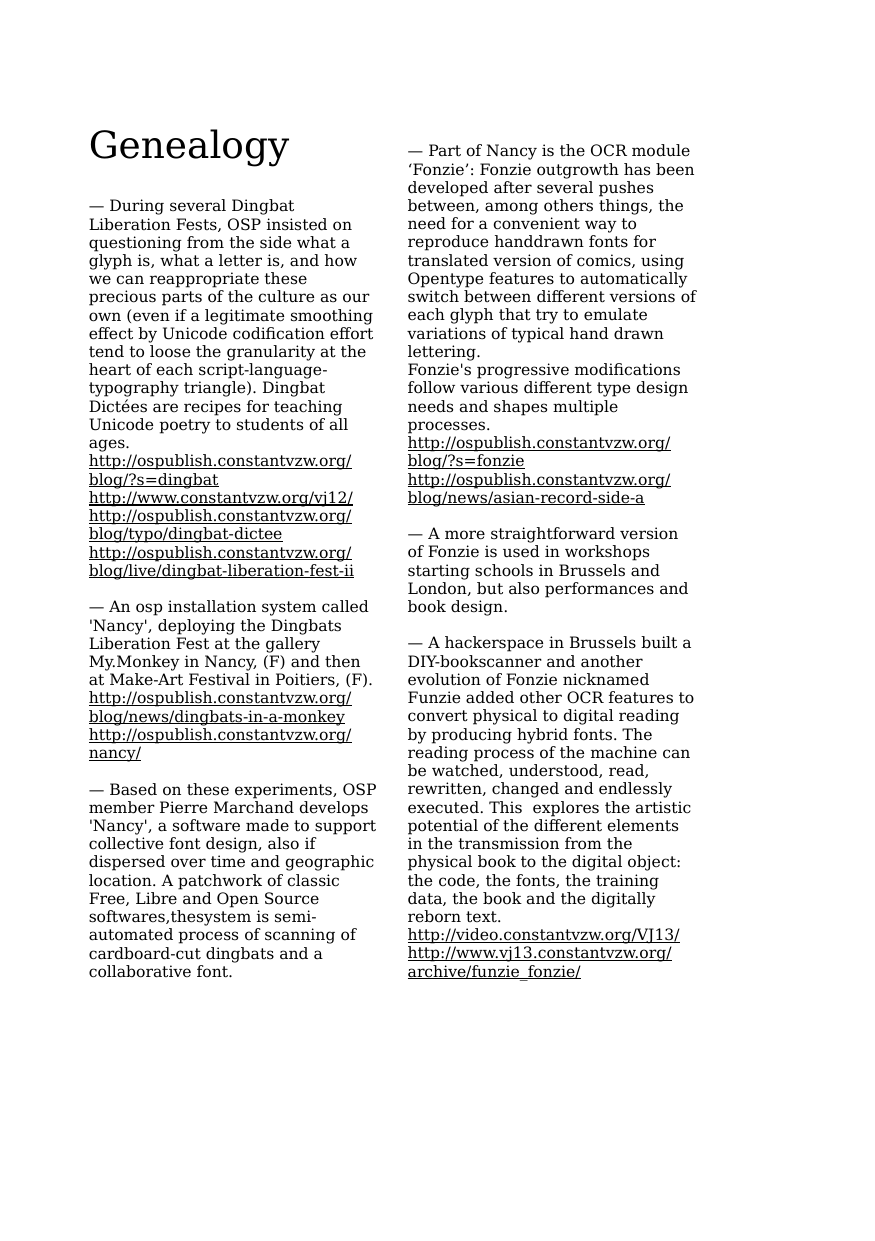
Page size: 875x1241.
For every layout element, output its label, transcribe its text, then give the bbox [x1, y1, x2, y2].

text http://ospublish.constantvzw.org/ [88, 689, 378, 708]
text http://ospublish.constantvzw.org/ [407, 470, 697, 489]
text http://www.vj13.constantvzw.org/archive/funzie_fonzie/ [407, 944, 697, 981]
text — During several Dingbat Liberation Fests, OSP insisted on questioning from the side what a glyph is, what a letter is, and how we can reappropriate these precious parts of the culture as our own (even if a legitimate smoothing effect by Unicode codification effort tend to loose the granularity at the heart of each script-language-typography triangle). Dingbat Dictées are recipes for teaching Unicode poetry to students of all ages. [88, 197, 378, 452]
text http://ospublish.constantvzw.org/blog/typo/dingbat-dictee [88, 507, 378, 543]
text http://ospublish.constantvzw.org/ [407, 434, 697, 452]
text — Based on these experiments, OSP member Pierre Marchand develops 'Nancy', a software made to support collective font design, also if dispersed over time and geographic location. A patchwork of classic Free, Libre and Open Source softwares,thesystem is semi-automated process of scanning of cardboard-cut dingbats and a collaborative font. [88, 781, 378, 981]
text Genealogy [88, 124, 378, 168]
text — A more straightforward version of Fonzie is used in workshops starting schools in Brussels and London, but also performances and book design. [407, 525, 697, 616]
text nancy/ [88, 744, 378, 762]
text Fonzie's progressive modifications follow various different type design needs and shapes multiple processes. [407, 361, 697, 434]
text http://ospublish.constantvzw.org/ [88, 726, 378, 744]
text http://video.constantvzw.org/VJ13/ [407, 926, 697, 944]
text blog/?s=fonzie [407, 452, 697, 470]
text blog/news/dingbats-in-a-monkey [88, 708, 378, 726]
text — A hackerspace in Brussels built a DIY-bookscanner and another evolution of Fonzie nicknamed Funzie added other OCR features to convert physical to digital reading by producing hybrid fonts. The reading process of the machine can be watched, understood, read, rewritten, changed and endlessly executed. This explores the artistic potential of the different elements in the transmission from the physical book to the digital object: the code, the fonts, the training data, the book and the digitally reborn text. [407, 634, 697, 926]
text http://ospublish.constantvzw.org/blog/?s=dingbat [88, 452, 378, 489]
text — Part of Nancy is the OCR module ‘Fonzie’: Fonzie outgrowth has been developed after several pushes between, among others things, the need for a convenient way to reproduce handdrawn fonts for translated version of comics, using Opentype features to automatically switch between different versions of each glyph that try to emulate variations of typical hand drawn lettering. [407, 142, 697, 361]
text http://ospublish.constantvzw.org/blog/live/dingbat-liberation-fest-ii [88, 543, 378, 580]
text blog/news/asian-record-side-a [407, 489, 697, 507]
text — An osp installation system called 'Nancy', deploying the Dingbats Liberation Fest at the gallery My.Monkey in Nancy, (F) and then at Make-Art Festival in Poitiers, (F). [88, 598, 378, 689]
text http://www.constantvzw.org/vj12/ [88, 489, 378, 507]
